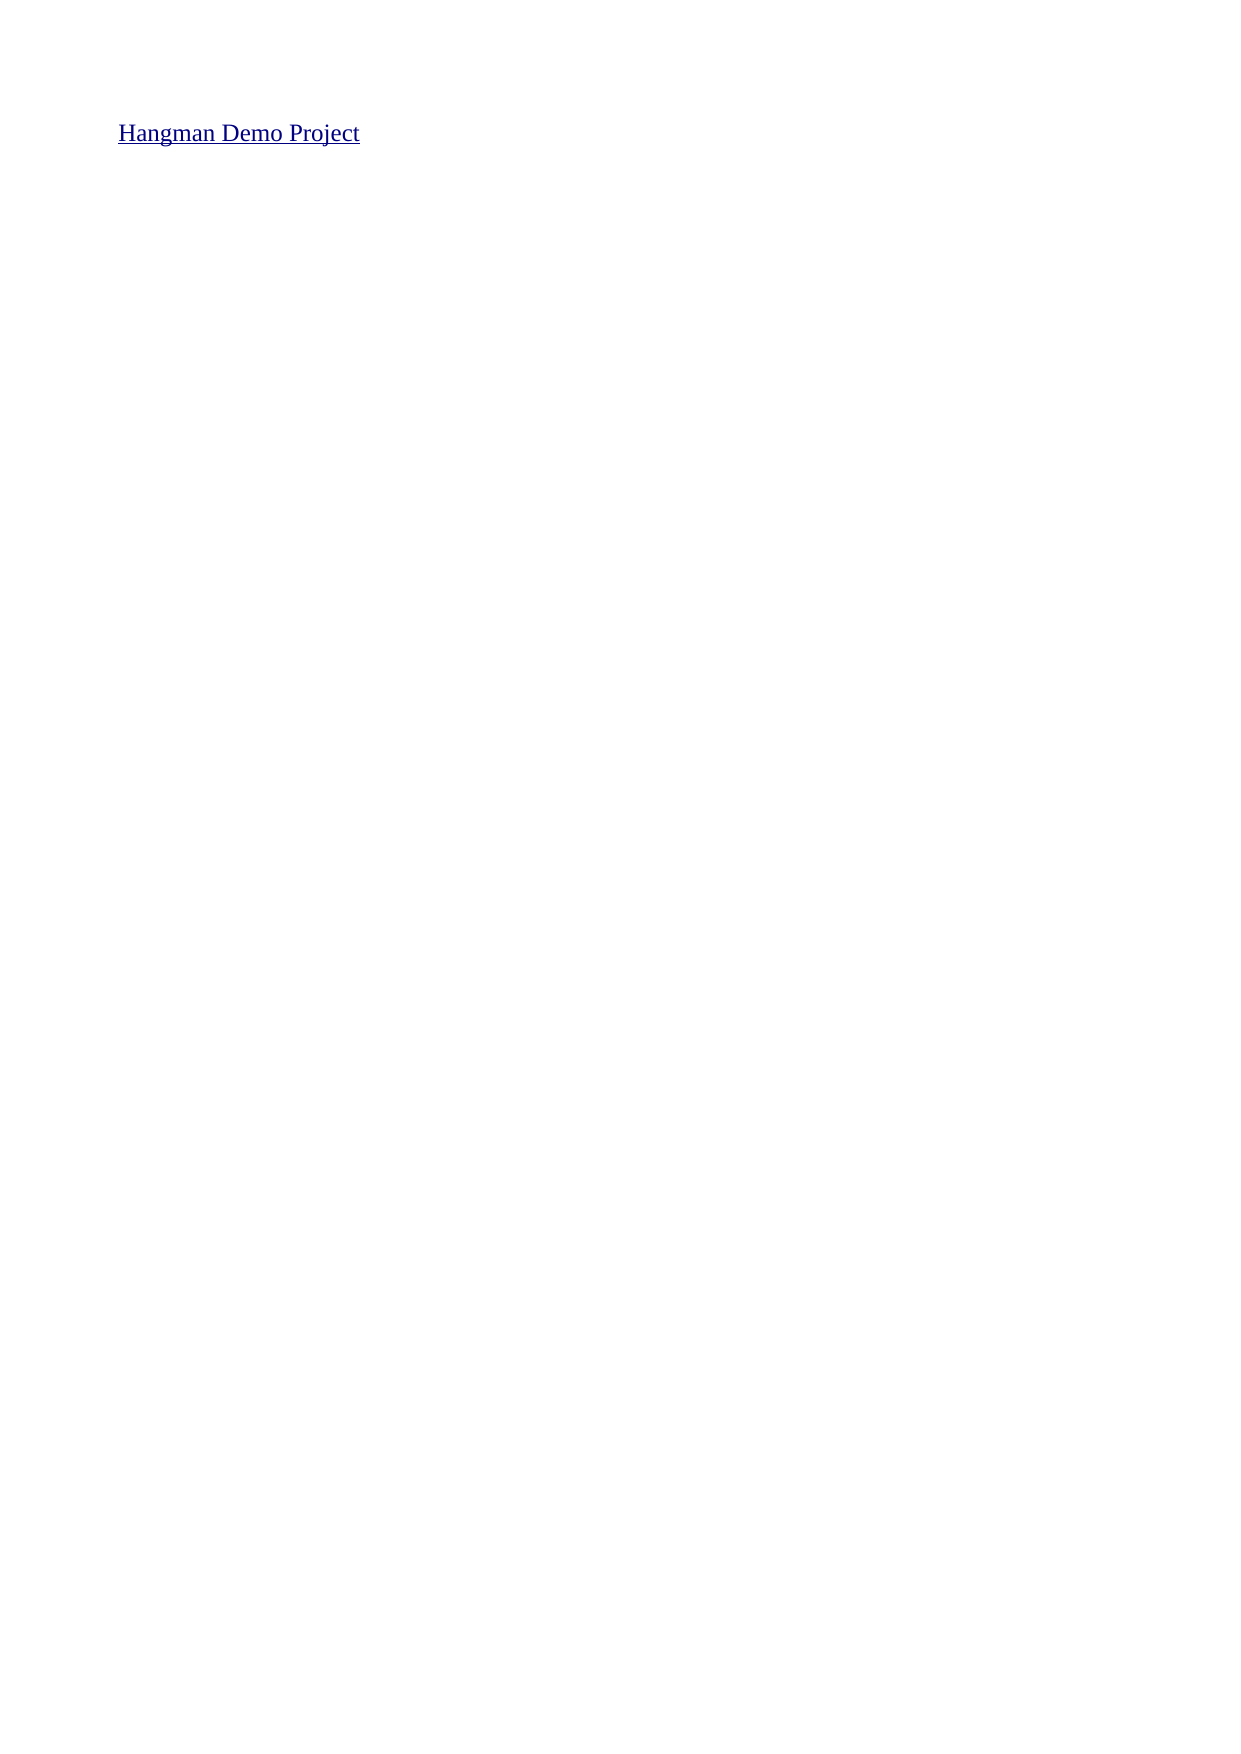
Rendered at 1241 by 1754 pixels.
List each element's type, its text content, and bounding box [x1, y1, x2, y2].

text Hangman Demo Project [118, 118, 1122, 147]
